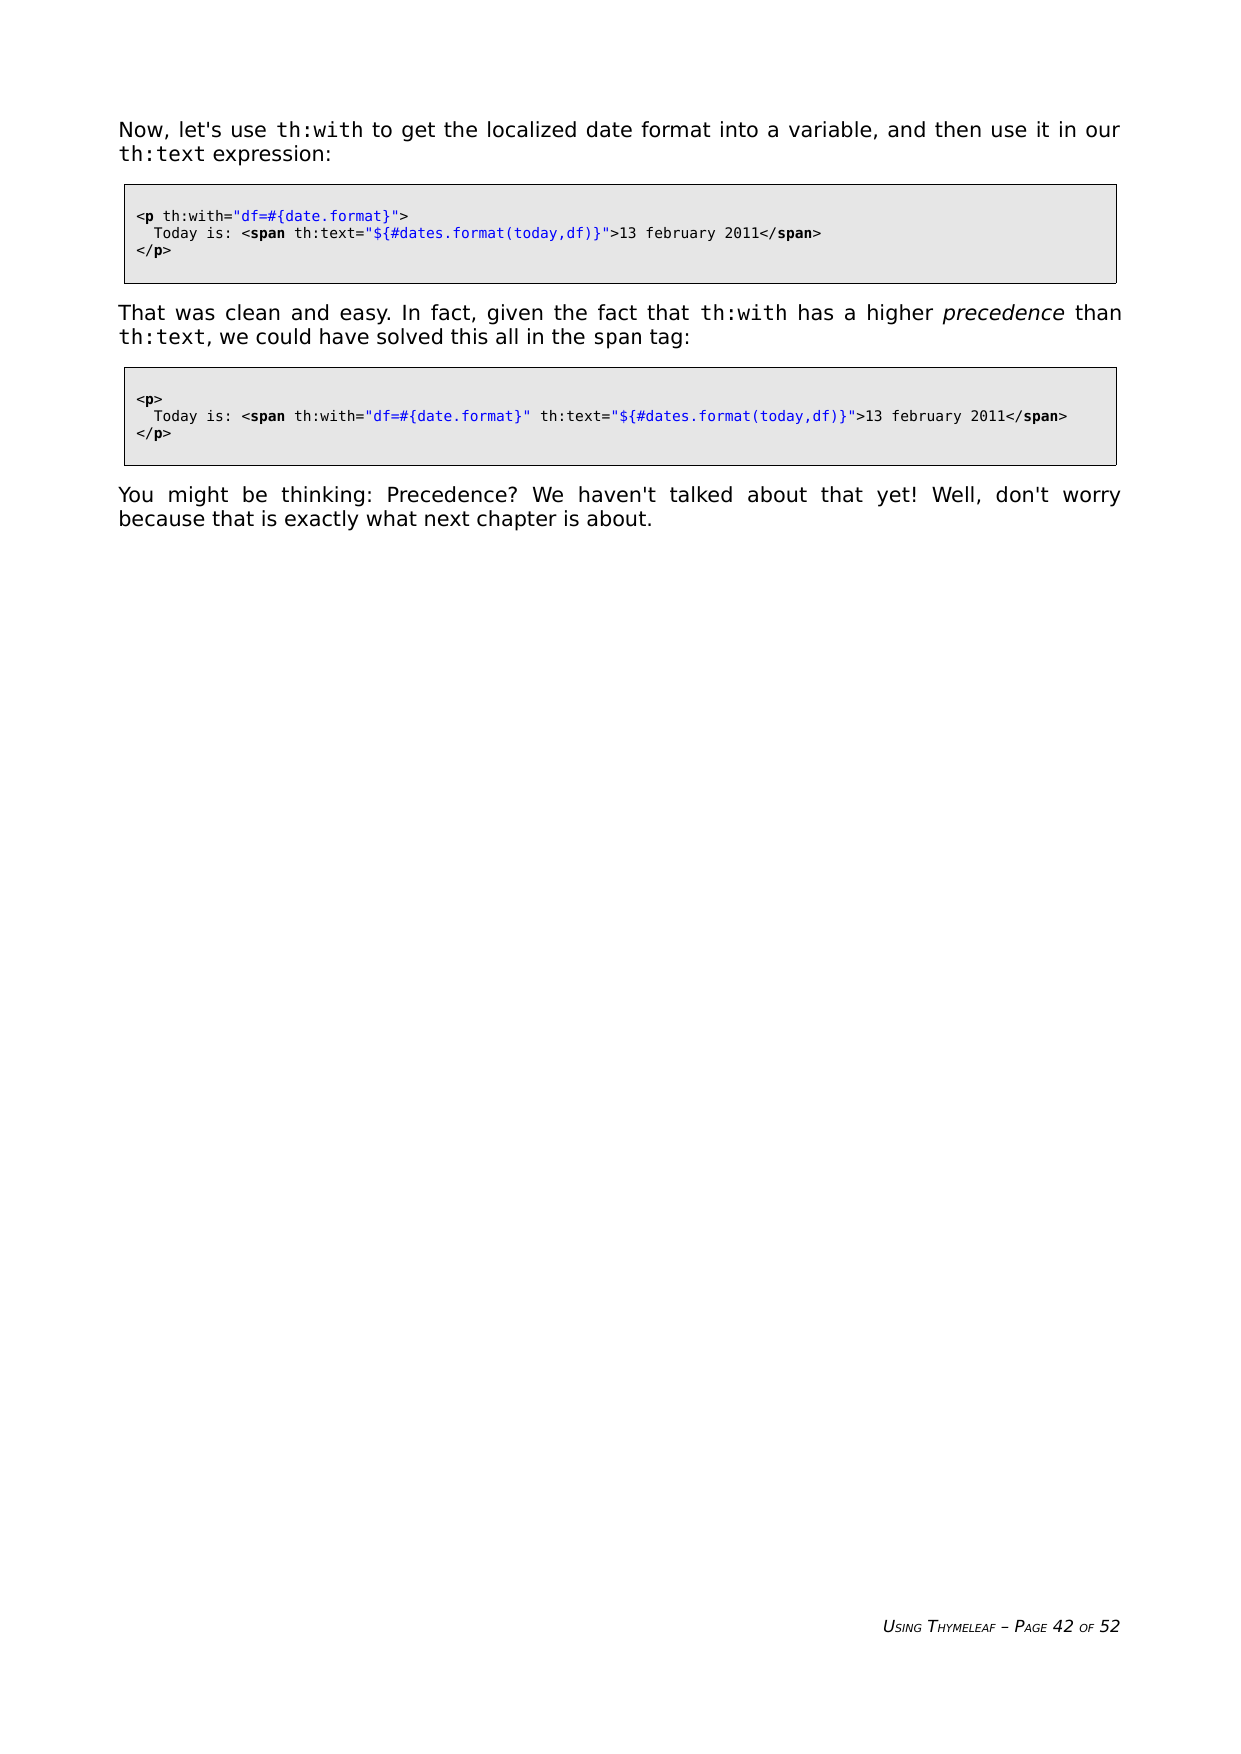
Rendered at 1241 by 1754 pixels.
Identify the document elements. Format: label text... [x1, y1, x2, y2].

text You might be thinking: Precedence? We haven't talked about that yet! Well, don't worry because that is exactly what next chapter is about. [118, 483, 1122, 531]
text <p th:with="df=#{date.format}"> Today is: <span th:text="${#dates.format(today,df)}">13 february 2011</span> </p> [125, 185, 1116, 283]
text That was clean and easy. In fact, given the fact that th:with has a higher precedence than th:text, we could have solved this all in the span tag: [118, 301, 1122, 349]
text Now, let's use th:with to get the localized date format into a variable, and then use it in our th:text expression: [118, 118, 1122, 167]
text <p> Today is: <span th:with="df=#{date.format}" th:text="${#dates.format(today,df)}">13 february 2011</span> </p> [125, 368, 1116, 465]
